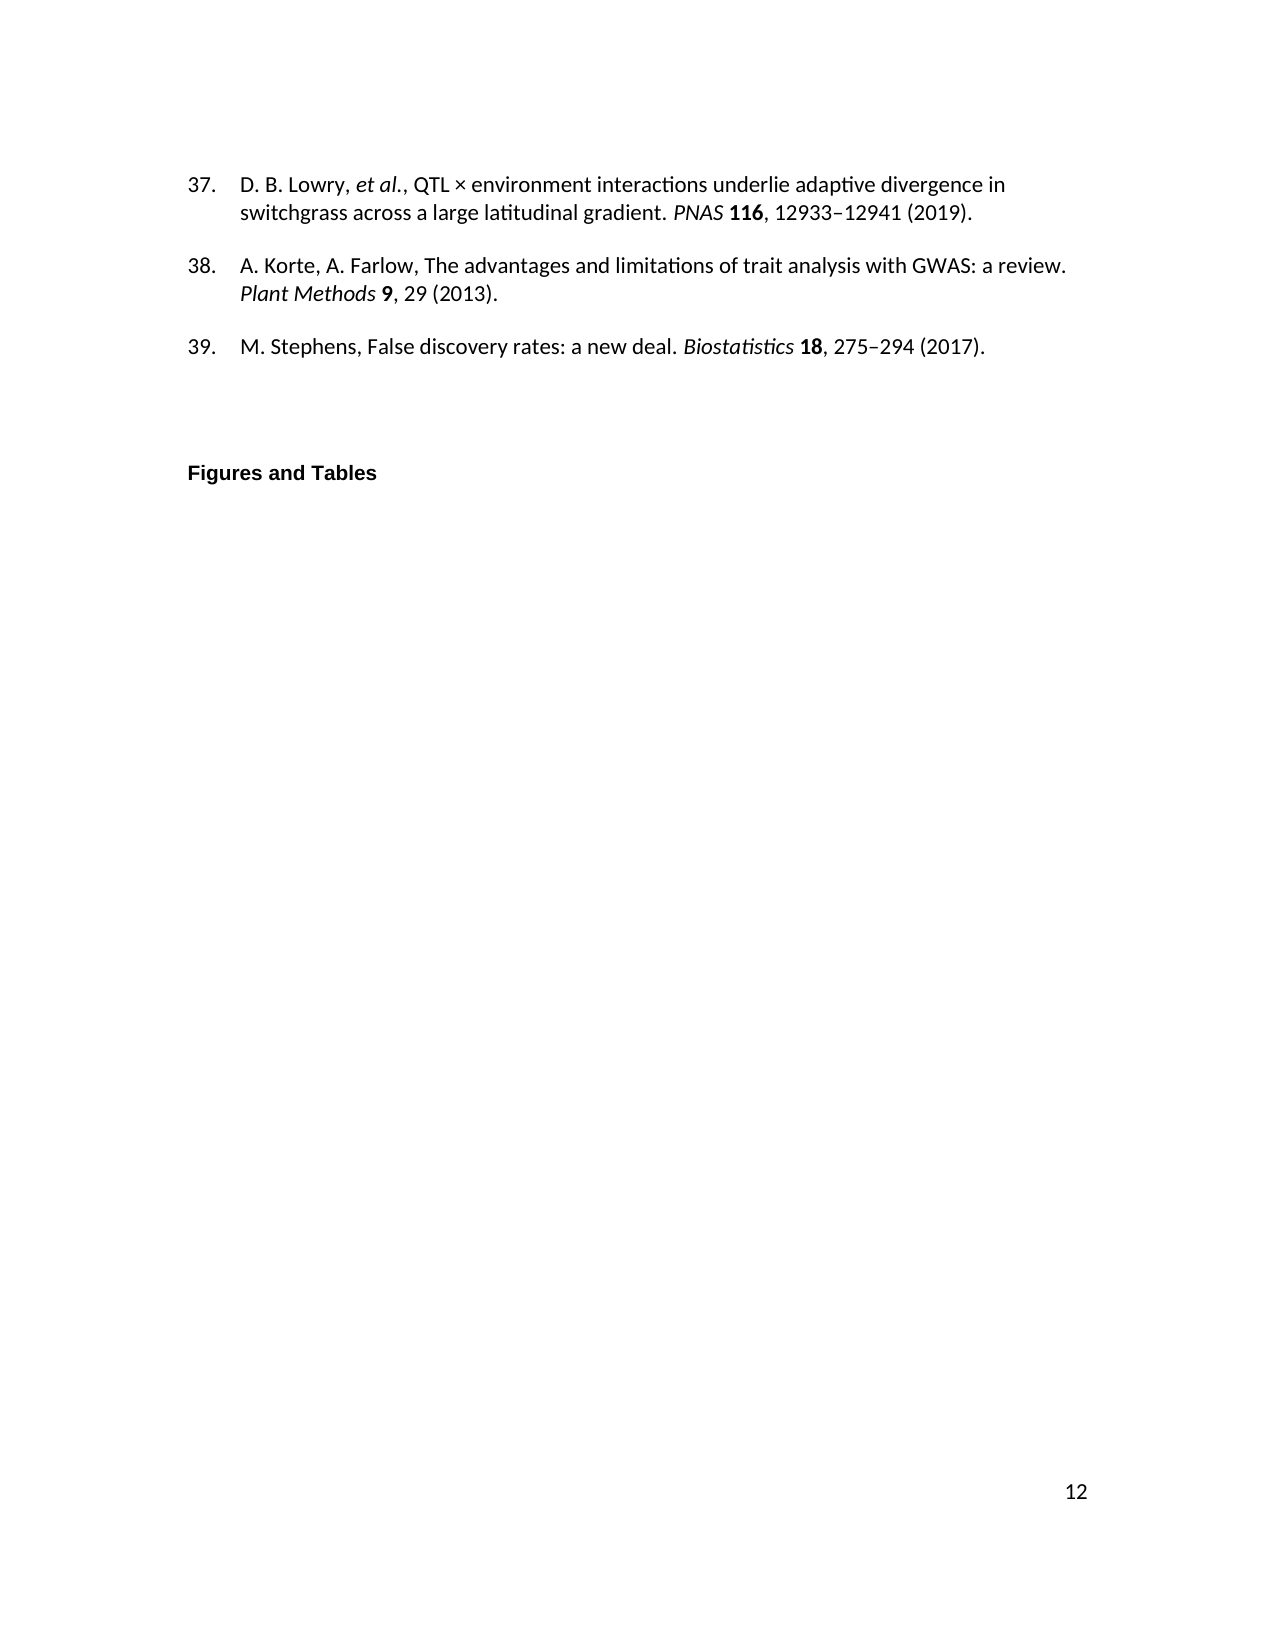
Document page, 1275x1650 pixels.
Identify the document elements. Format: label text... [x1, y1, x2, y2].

text 38. A. Korte, A. Farlow, The advantages and limitations of trait analysis with GWAS: a review. Plant Methods 9, 29 (2013). [187, 251, 1087, 307]
text 37. D. B. Lowry, et al., QTL × environment interactions underlie adaptive divergence in switchgrass across a large latitudinal gradient. PNAS 116, 12933–12941 (2019). [187, 170, 1087, 226]
text Figures and Tables [187, 461, 1087, 485]
text 39. M. Stephens, False discovery rates: a new deal. Biostatistics 18, 275–294 (2017). [187, 332, 1087, 360]
